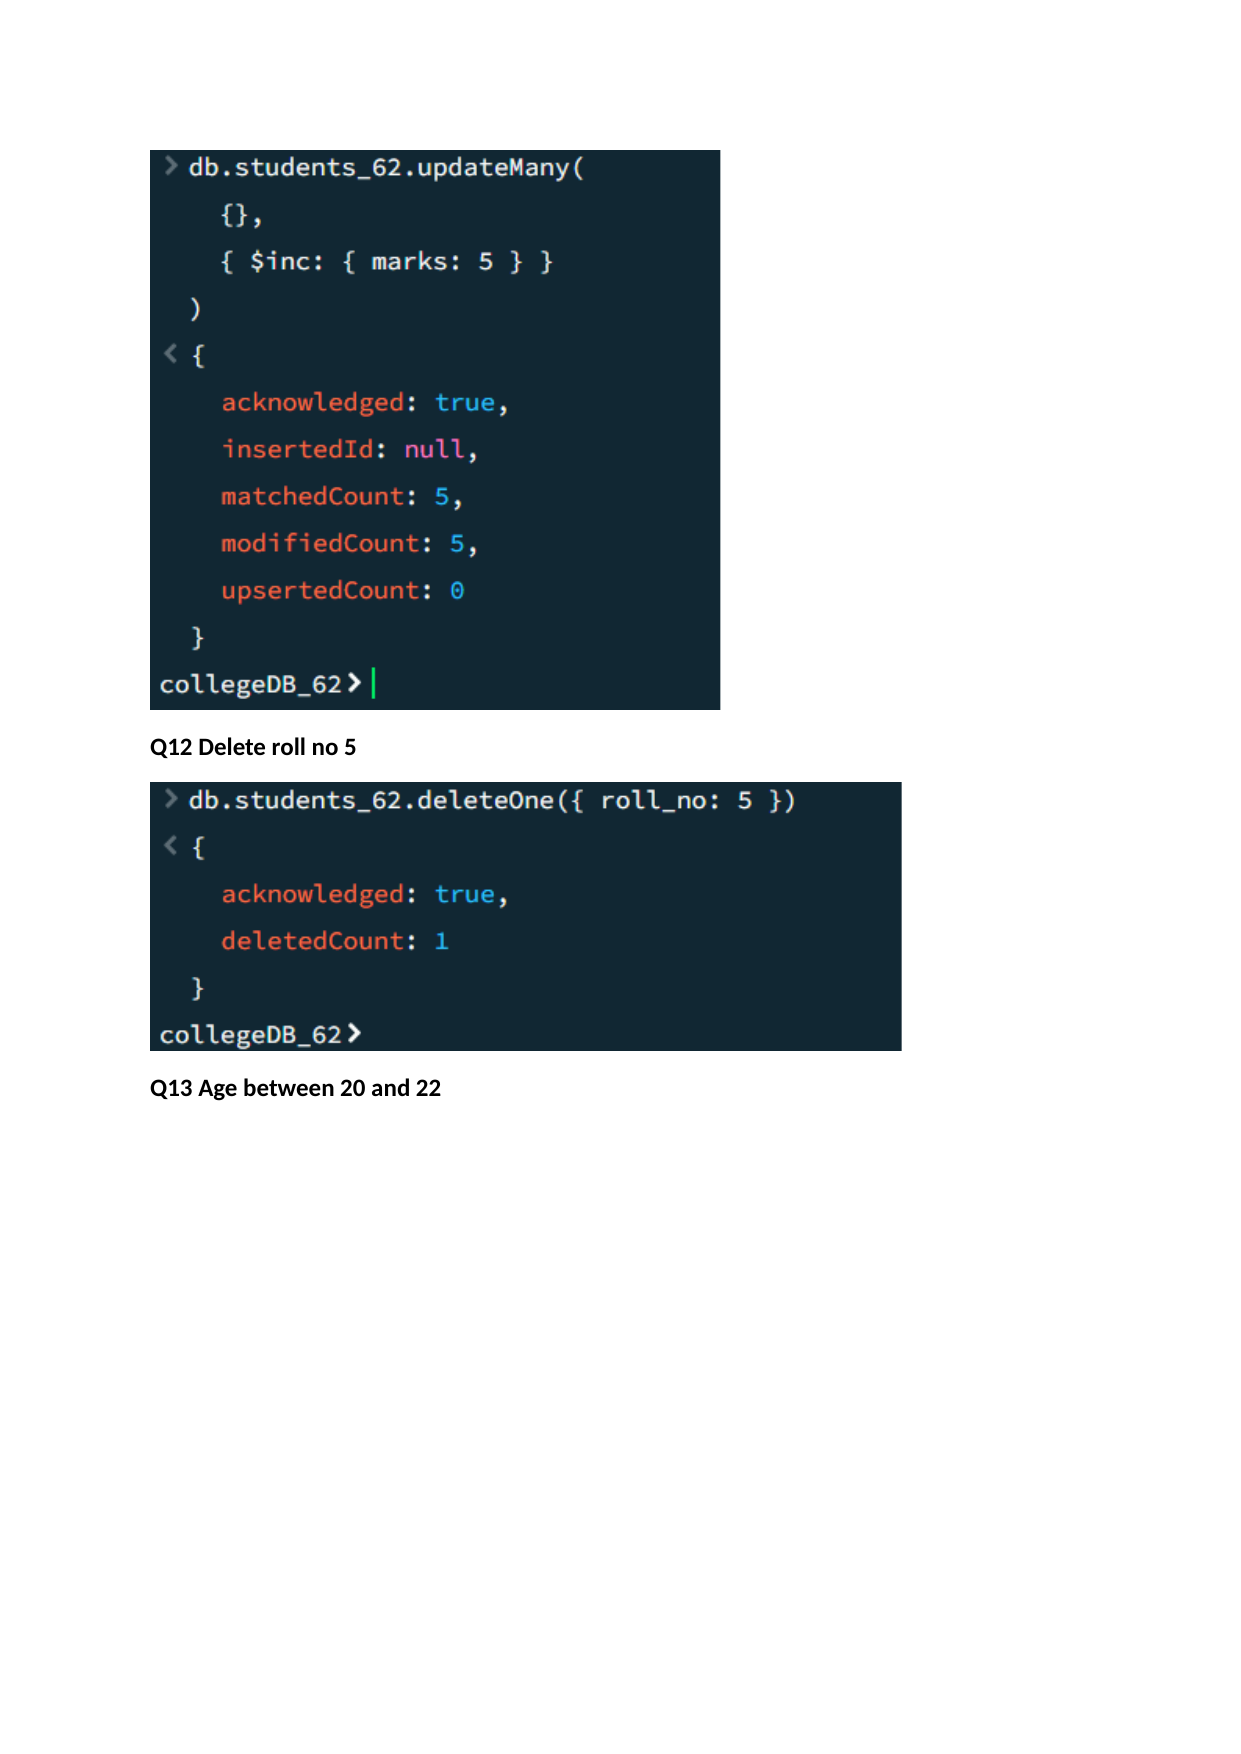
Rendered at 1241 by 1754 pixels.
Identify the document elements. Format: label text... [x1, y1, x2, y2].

text Q12 Delete roll no 5 [150, 731, 1090, 761]
text Q13 Age between 20 and 22 [150, 1072, 1090, 1103]
